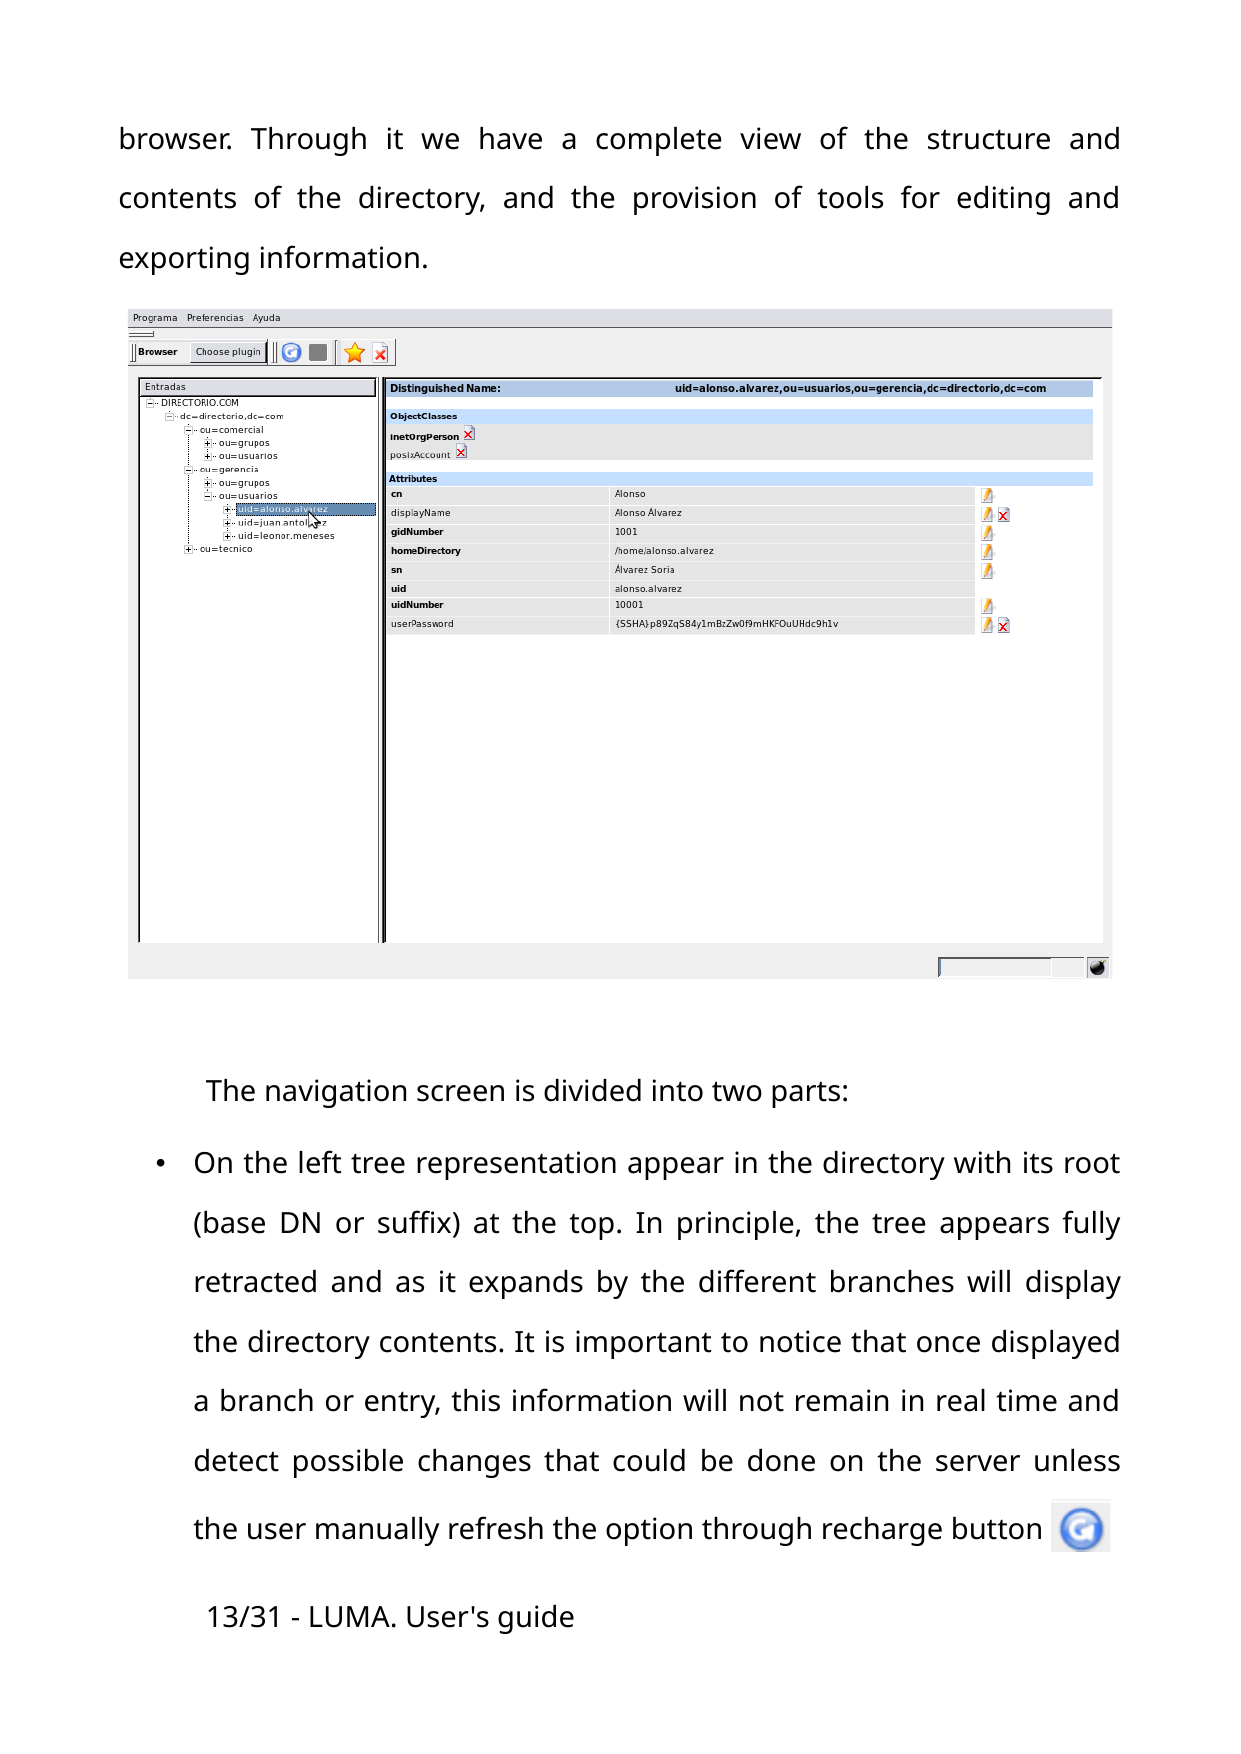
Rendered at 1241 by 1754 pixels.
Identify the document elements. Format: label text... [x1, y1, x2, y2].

list On the left tree representation appear in the directory with its root (base DN or suffix) at the top. In principle, the tree appears fully retracted and as it expands by the different branches will display the directory contents. It is important to notice that once displayed a branch or entry, this information will not remain in real time and detect possible changes that could be done on the server unless the user manually refresh the option through recharge button [156, 1142, 1122, 1552]
picture [127, 309, 1113, 979]
text The navigation screen is divided into two parts: [118, 1070, 1122, 1110]
picture [1051, 1499, 1111, 1552]
text browser. Through it we have a complete view of the structure and contents of the directory, and the provision of tools for editing and exporting information. [118, 118, 1122, 277]
